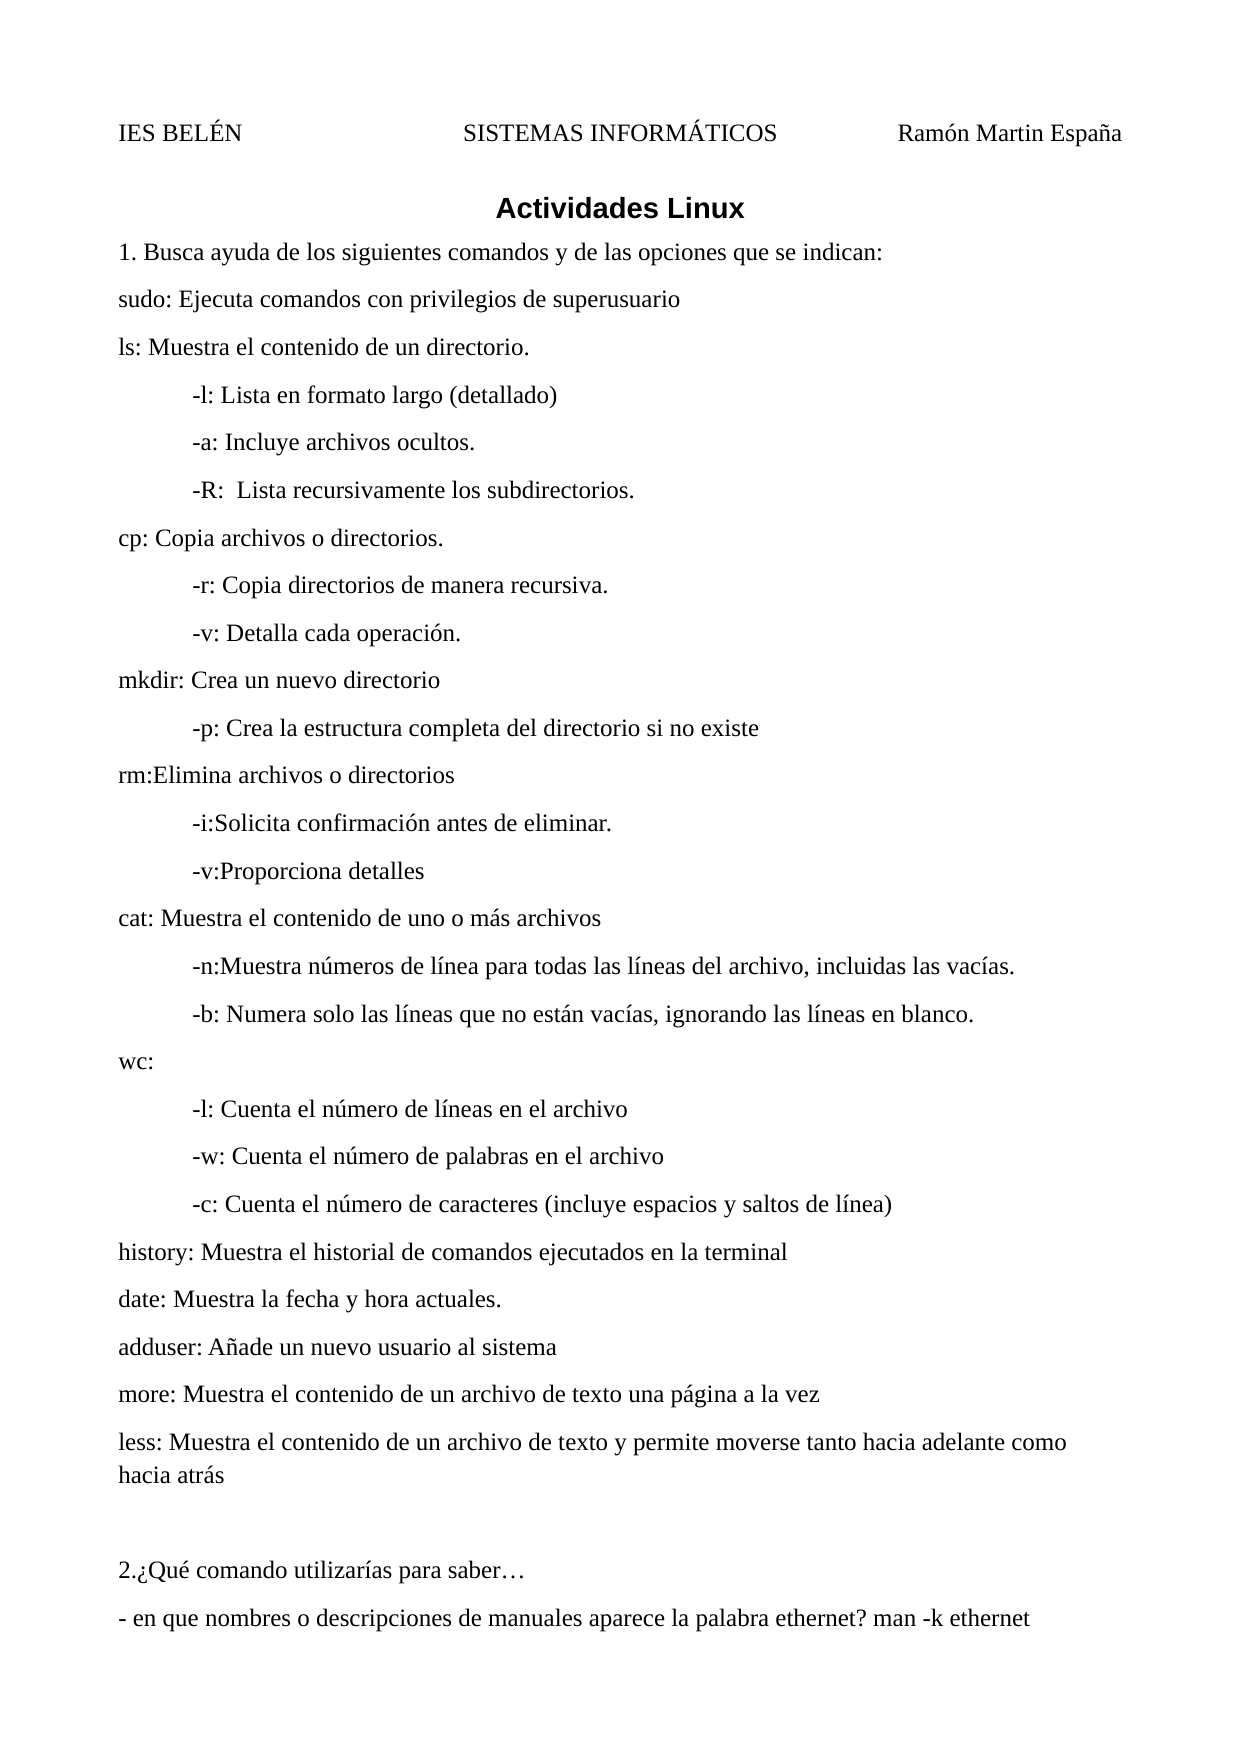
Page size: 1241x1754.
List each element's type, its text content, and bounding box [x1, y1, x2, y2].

text wc: [118, 1046, 1122, 1075]
text more: Muestra el contenido de un archivo de texto una página a la vez [118, 1379, 1122, 1408]
text -l: Cuenta el número de líneas en el archivo [118, 1094, 1122, 1123]
text history: Muestra el historial de comandos ejecutados en la terminal [118, 1237, 1122, 1265]
text rm:Elimina archivos o directorios [118, 761, 1122, 789]
text -b: Numera solo las líneas que no están vacías, ignorando las líneas en blanco. [118, 999, 1122, 1027]
text -r: Copia directorios de manera recursiva. [118, 570, 1122, 599]
text -v: Detalla cada operación. [118, 618, 1122, 647]
text ls: Muestra el contenido de un directorio. [118, 332, 1122, 361]
text -c: Cuenta el número de caracteres (incluye espacios y saltos de línea) [118, 1189, 1122, 1218]
text sudo: Ejecuta comandos con privilegios de superusuario [118, 284, 1122, 313]
text -p: Crea la estructura completa del directorio si no existe [118, 713, 1122, 742]
text - en que nombres o descripciones de manuales aparece la palabra ethernet? man -k ethernet [118, 1603, 1122, 1632]
text cat: Muestra el contenido de uno o más archivos [118, 903, 1122, 932]
text 2.¿Qué comando utilizarías para saber… [118, 1555, 1122, 1584]
text -l: Lista en formato largo (detallado) [118, 380, 1122, 408]
text less: Muestra el contenido de un archivo de texto y permite moverse tanto hacia adelante como hacia atrás [118, 1427, 1122, 1489]
text date: Muestra la fecha y hora actuales. [118, 1284, 1122, 1313]
subtitle Actividades Linux [118, 191, 1122, 224]
text -n:Muestra números de línea para todas las líneas del archivo, incluidas las vacías. [118, 951, 1122, 980]
text mkdir: Crea un nuevo directorio [118, 665, 1122, 694]
text -R: Lista recursivamente los subdirectorios. [118, 475, 1122, 504]
text -a: Incluye archivos ocultos. [118, 427, 1122, 456]
text adduser: Añade un nuevo usuario al sistema [118, 1332, 1122, 1361]
text 1. Busca ayuda de los siguientes comandos y de las opciones que se indican: [118, 237, 1122, 266]
text -i:Solicita confirmación antes de eliminar. [118, 808, 1122, 837]
text -w: Cuenta el número de palabras en el archivo [118, 1141, 1122, 1170]
text -v:Proporciona detalles [118, 856, 1122, 884]
text cp: Copia archivos o directorios. [118, 523, 1122, 551]
